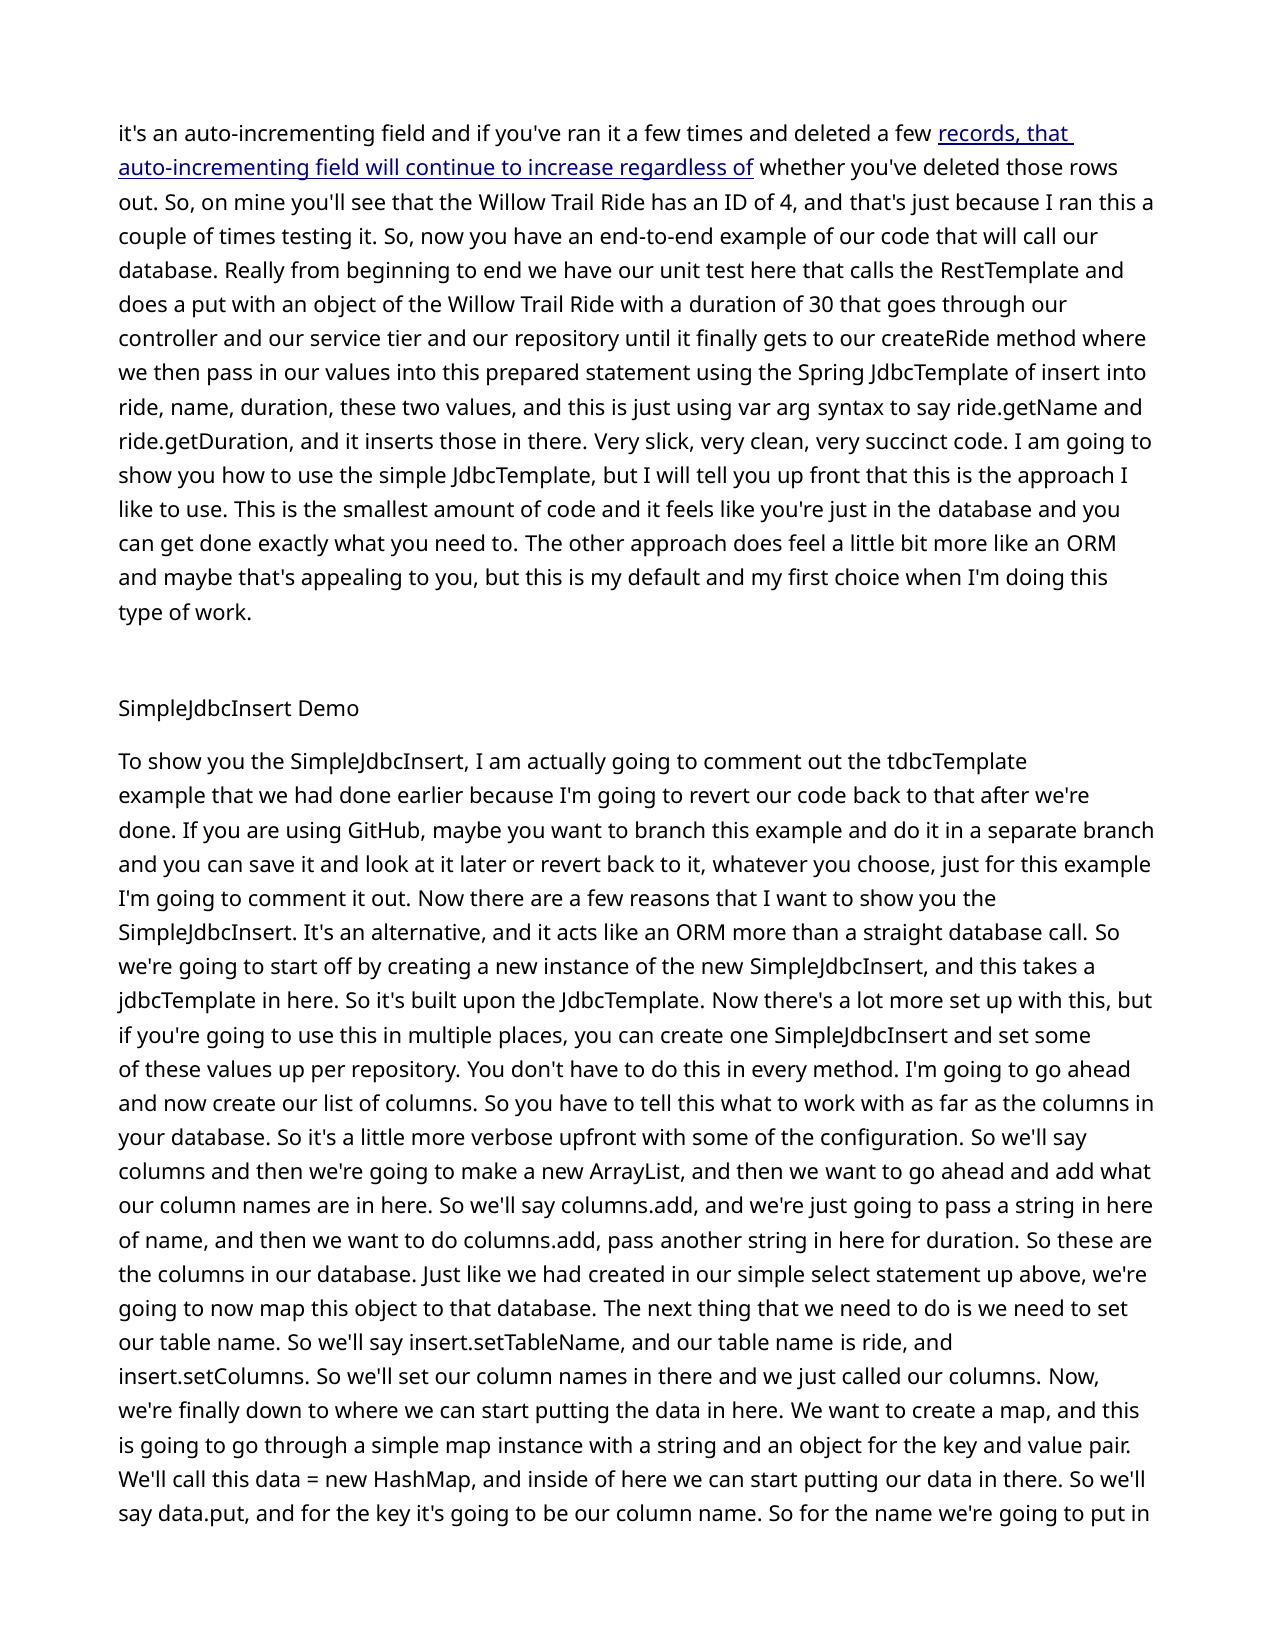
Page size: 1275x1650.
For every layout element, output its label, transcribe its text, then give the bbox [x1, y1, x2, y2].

subtitle SimpleJdbcInsert Demo [118, 693, 1157, 723]
text To show you the SimpleJdbcInsert, I am actually going to comment out the tdbcTemplate example that we had done earlier because I'm going to revert our code back to that after we're done. If you are using GitHub, maybe you want to branch this example and do it in a separate branch and you can save it and look at it later or revert back to it, whatever you choose, just for this example I'm going to comment it out. Now there are a few reasons that I want to show you the SimpleJdbcInsert. It's an alternative, and it acts like an ORM more than a straight database call. So we're going to start off by creating a new instance of the new SimpleJdbcInsert, and this takes a jdbcTemplate in here. So it's built upon the JdbcTemplate. Now there's a lot more set up with this, but if you're going to use this in multiple places, you can create one SimpleJdbcInsert and set some of these values up per repository. You don't have to do this in every method. I'm going to go ahead and now create our list of columns. So you have to tell this what to work with as far as the columns in your database. So it's a little more verbose upfront with some of the configuration. So we'll say columns and then we're going to make a new ArrayList, and then we want to go ahead and add what our column names are in here. So we'll say columns.add, and we're just going to pass a string in here of name, and then we want to do columns.add, pass another string in here for duration. So these are the columns in our database. Just like we had created in our simple select statement up above, we're going to now map this object to that database. The next thing that we need to do is we need to set our table name. So we'll say insert.setTableName, and our table name is ride, and insert.setColumns. So we'll set our column names in there and we just called our columns. Now, we're finally down to where we can start putting the data in here. We want to create a map, and this is going to go through a simple map instance with a string and an object for the key and value pair. We'll call this data = new HashMap, and inside of here we can start putting our data in there. So we'll say data.put, and for the key it's going to be our column name. So for the name we're going to put in [118, 746, 1157, 1528]
text it's an auto‑incrementing field and if you've ran it a few times and deleted a few records, that auto‑incrementing field will continue to increase regardless of whether you've deleted those rows out. So, on mine you'll see that the Willow Trail Ride has an ID of 4, and that's just because I ran this a couple of times testing it. So, now you have an end‑to‑end example of our code that will call our database. Really from beginning to end we have our unit test here that calls the RestTemplate and does a put with an object of the Willow Trail Ride with a duration of 30 that goes through our controller and our service tier and our repository until it finally gets to our createRide method where we then pass in our values into this prepared statement using the Spring JdbcTemplate of insert into ride, name, duration, these two values, and this is just using var arg syntax to say ride.getName and ride.getDuration, and it inserts those in there. Very slick, very clean, very succinct code. I am going to show you how to use the simple JdbcTemplate, but I will tell you up front that this is the approach I like to use. This is the smallest amount of code and it feels like you're just in the database and you can get done exactly what you need to. The other approach does feel a little bit more like an ORM and maybe that's appealing to you, but this is my default and my first choice when I'm doing this type of work. [118, 118, 1157, 626]
